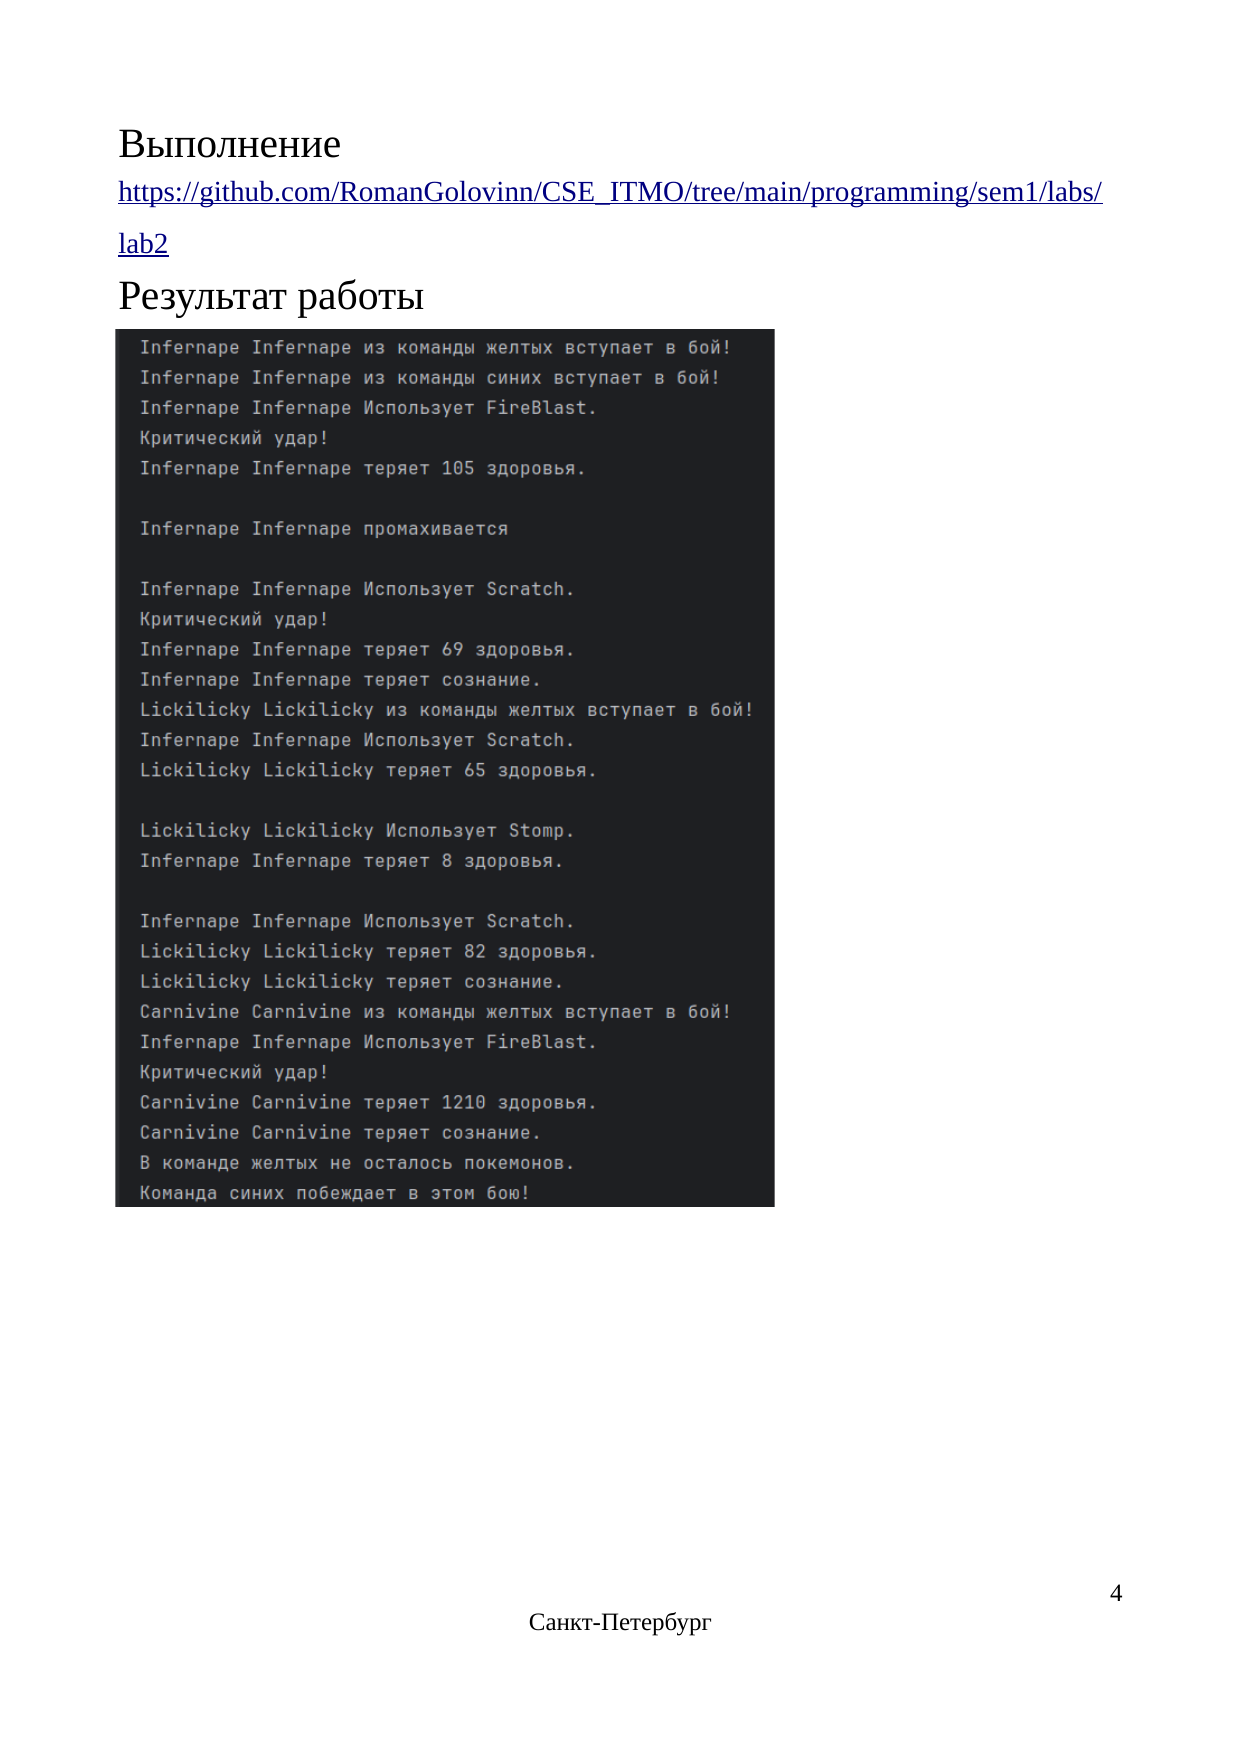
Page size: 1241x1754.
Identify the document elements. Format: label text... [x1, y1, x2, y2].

text Результат работы [118, 270, 1122, 318]
text https://github.com/RomanGolovinn/CSE_ITMO/tree/main/programming/sem1/labs/lab2 [118, 174, 1122, 263]
text Выполнение [118, 118, 1122, 166]
picture [115, 329, 775, 1207]
